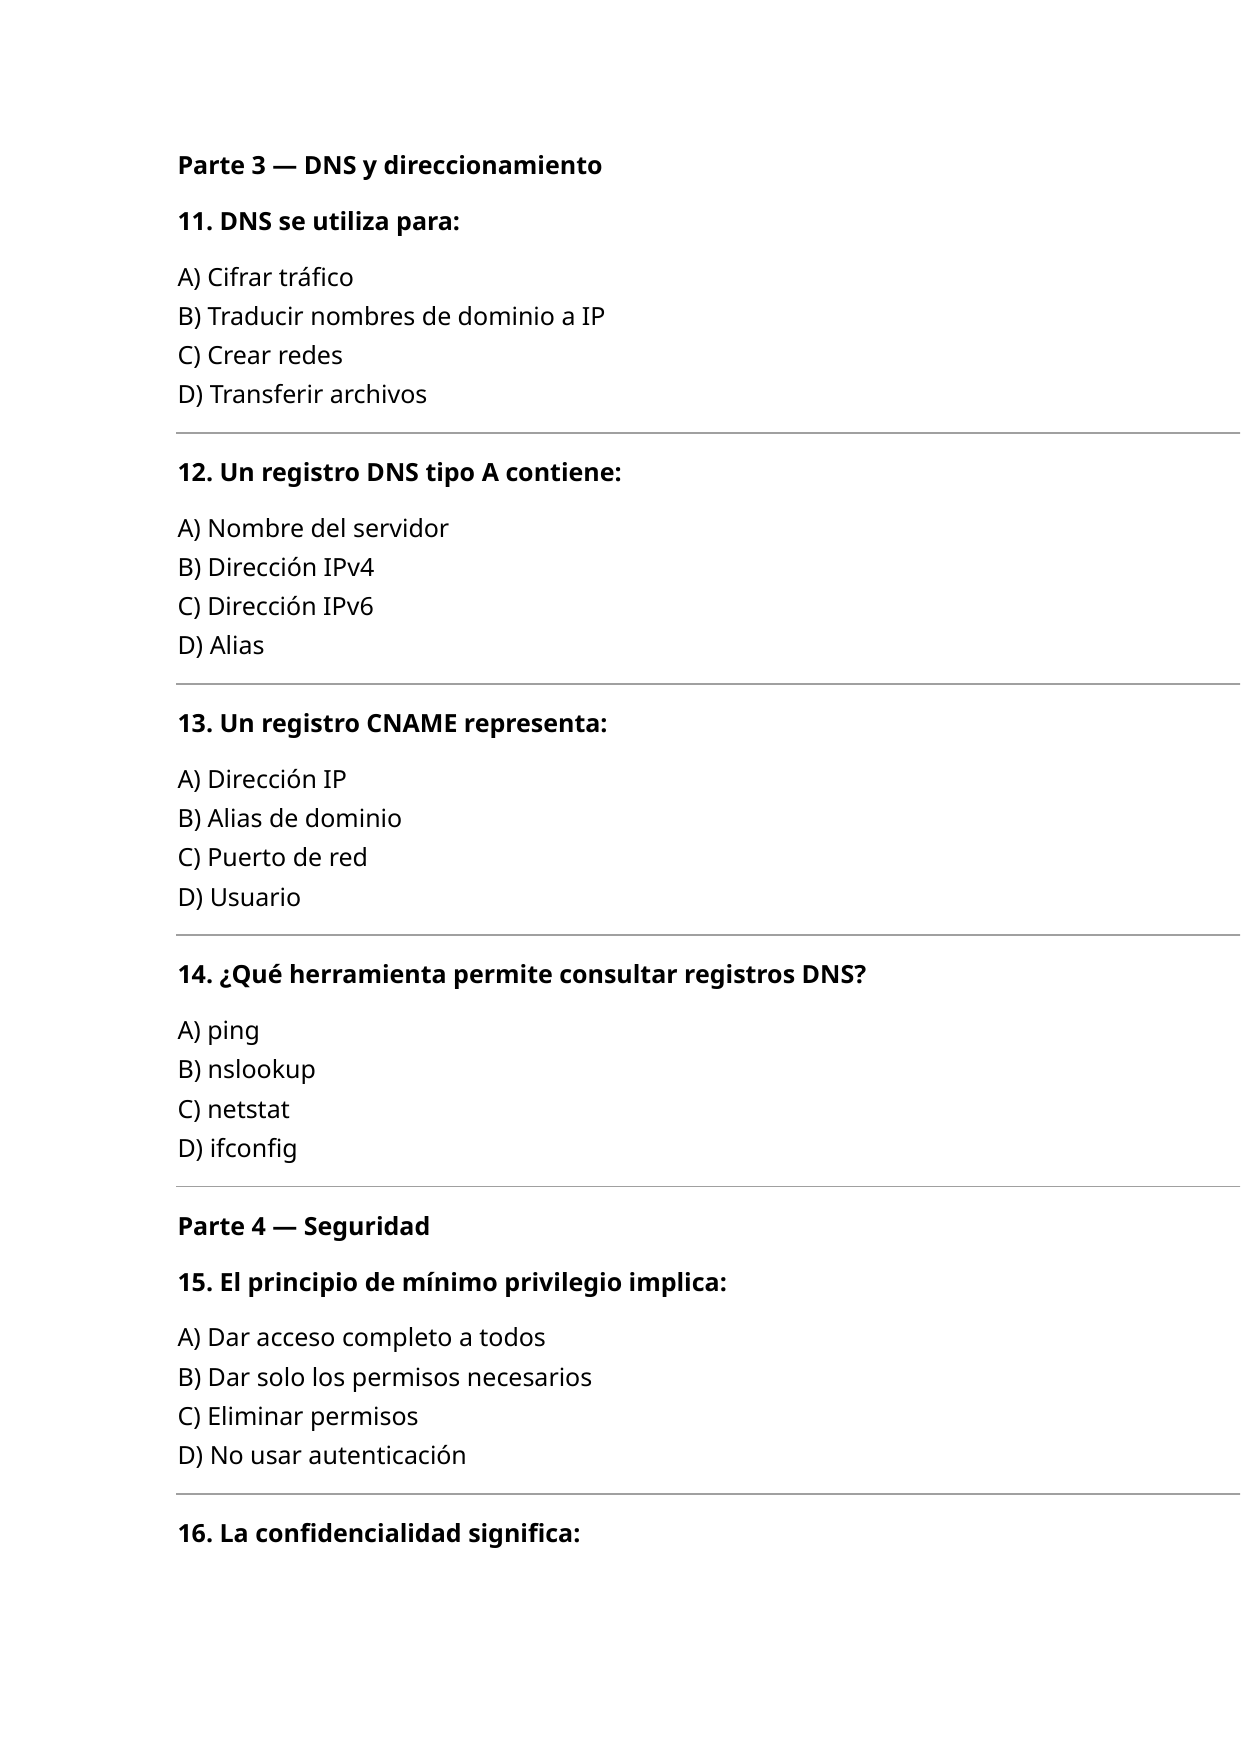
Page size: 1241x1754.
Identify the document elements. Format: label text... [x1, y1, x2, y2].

text 14. ¿Qué herramienta permite consultar registros DNS? [177, 957, 1063, 991]
text 12. Un registro DNS tipo A contiene: [177, 455, 1063, 489]
text 15. El principio de mínimo privilegio implica: [177, 1264, 1063, 1298]
text A) Cifrar tráfico B) Traducir nombres de dominio a IP C) Crear redes D) Transferir archivos [177, 259, 1063, 411]
text A) Nombre del servidor B) Dirección IPv4 C) Dirección IPv6 D) Alias [177, 511, 1063, 662]
text A) Dar acceso completo a todos B) Dar solo los permisos necesarios C) Eliminar permisos D) No usar autenticación [177, 1320, 1063, 1472]
text Parte 3 — DNS y direccionamiento [177, 148, 1063, 182]
text 11. DNS se utiliza para: [177, 203, 1063, 237]
text A) Dirección IP B) Alias de dominio C) Puerto de red D) Usuario [177, 762, 1063, 913]
text 16. La confidencialidad significa: [177, 1516, 1063, 1549]
text Parte 4 — Seguridad [177, 1208, 1063, 1242]
text 13. Un registro CNAME representa: [177, 706, 1063, 740]
text A) ping B) nslookup C) netstat D) ifconfig [177, 1013, 1063, 1164]
